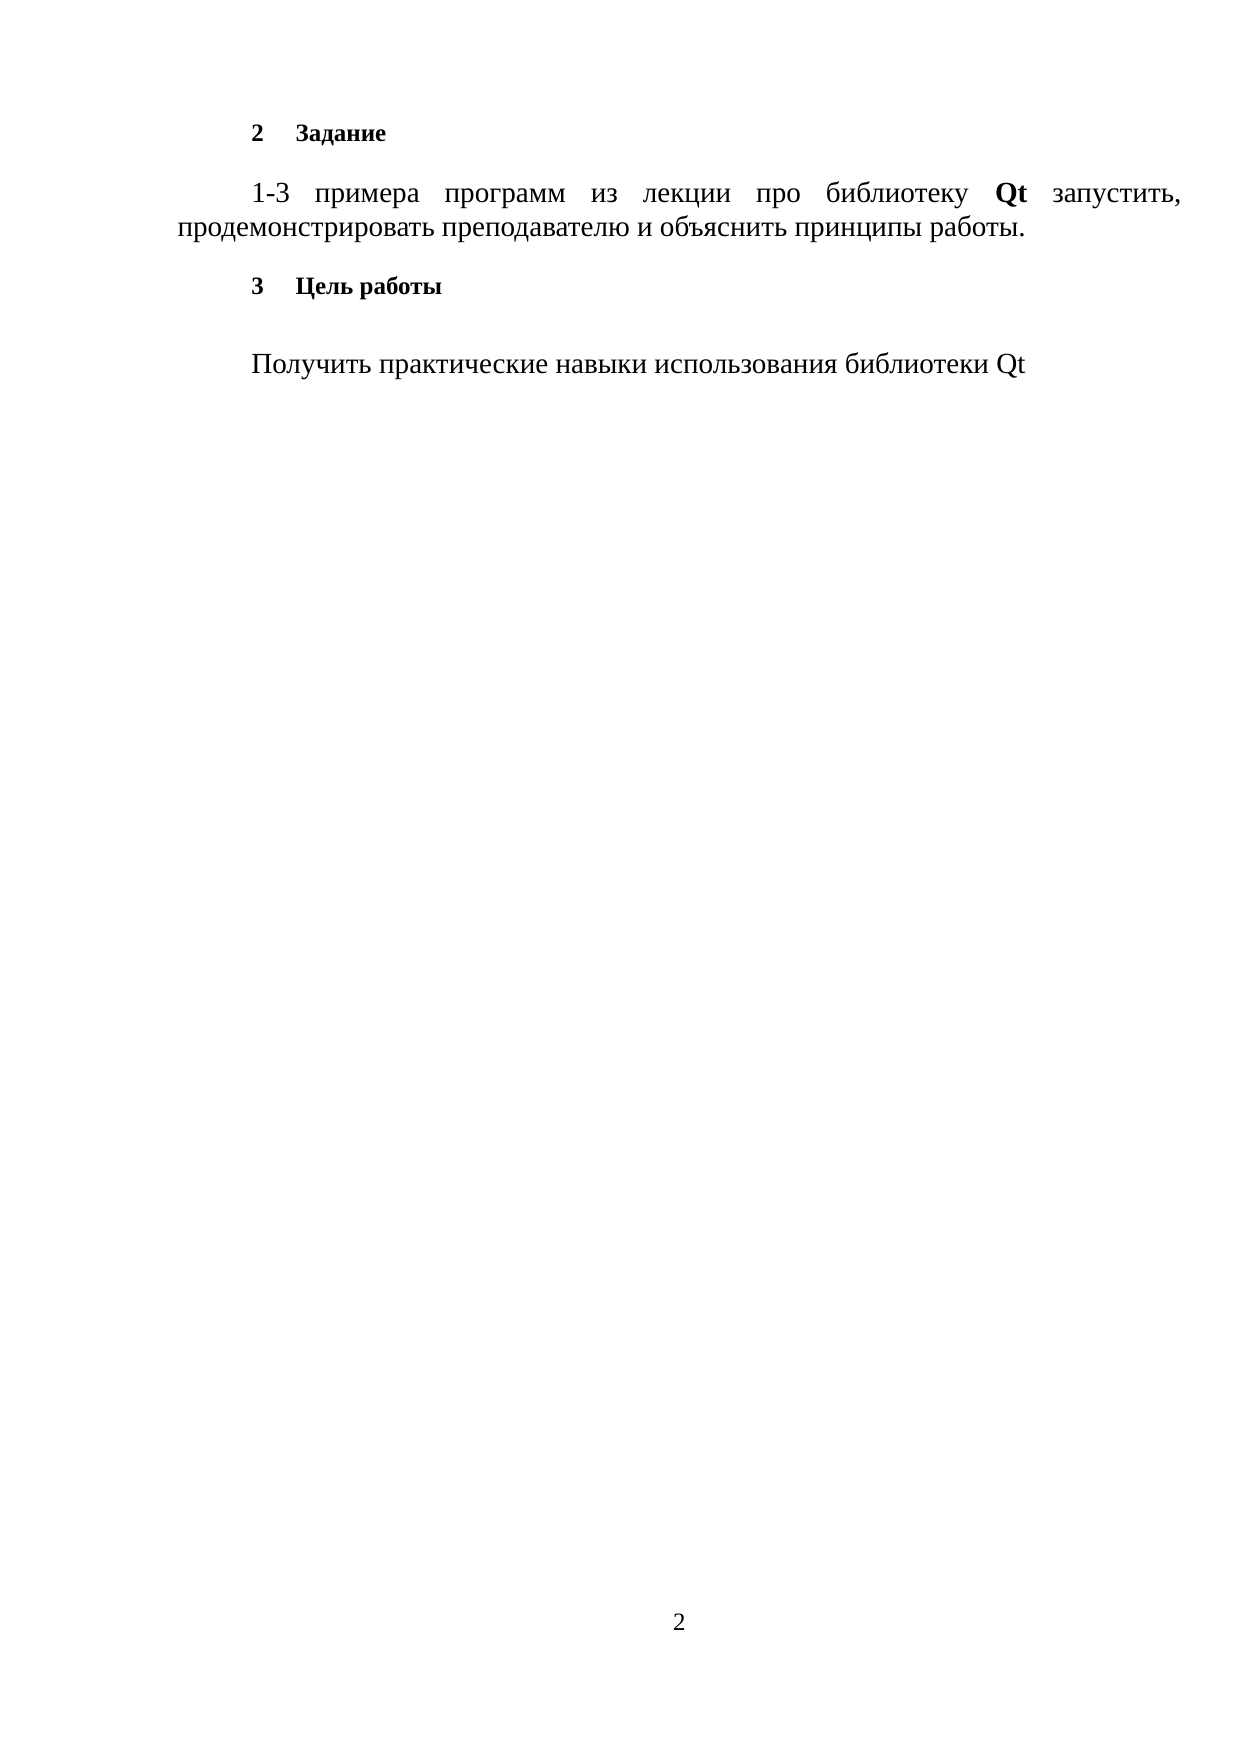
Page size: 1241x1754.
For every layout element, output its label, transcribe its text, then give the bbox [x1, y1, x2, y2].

text 1-3 примера программ из лекции про библиотеку Qt запустить, продемонстрировать преподавателю и объяснить принципы работы. [177, 176, 1181, 243]
subtitle Цель работы [177, 271, 1181, 300]
text Получить практические навыки использования библиотеки Qt [177, 346, 1181, 380]
subtitle Задание [177, 118, 1181, 147]
